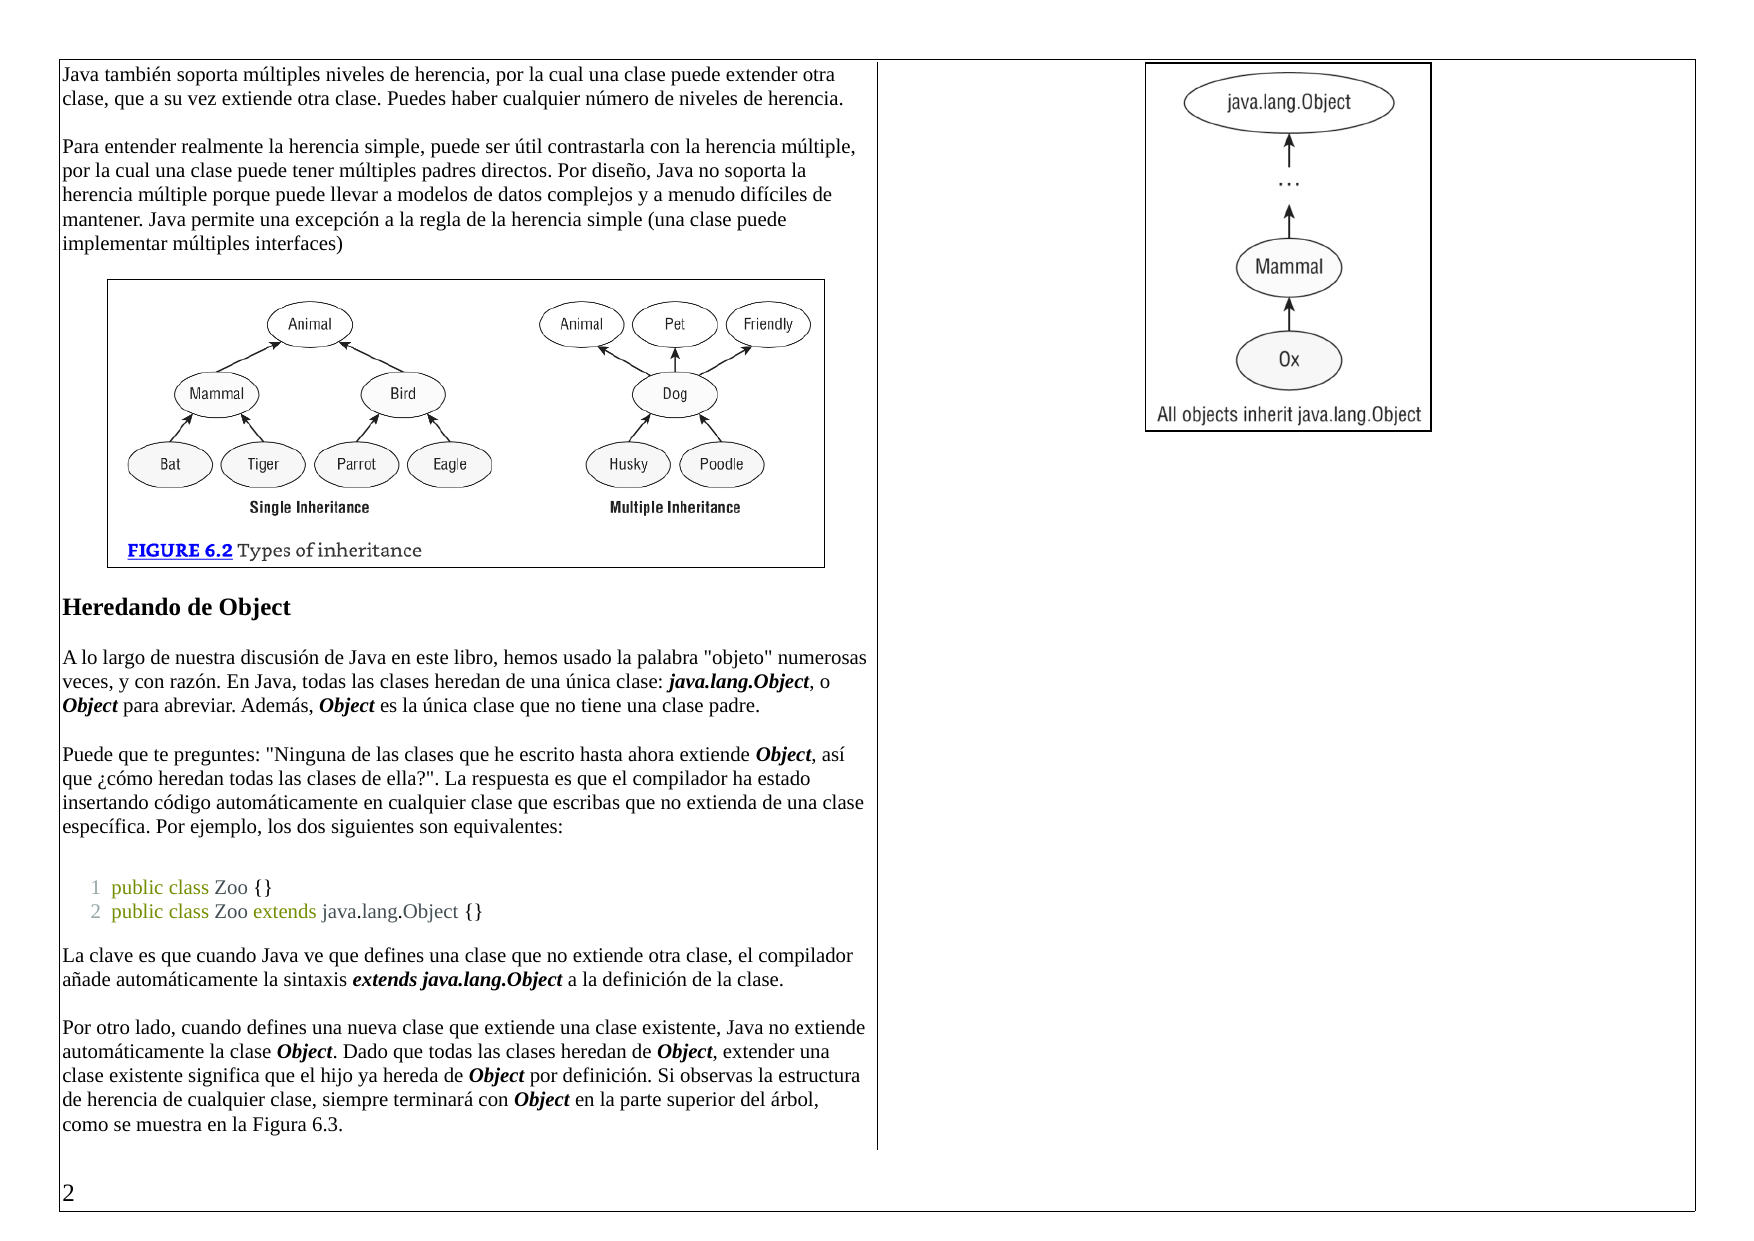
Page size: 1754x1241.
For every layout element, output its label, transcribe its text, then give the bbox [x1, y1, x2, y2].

picture [111, 283, 821, 564]
picture [1149, 66, 1428, 428]
text Puede que te preguntes: "Ninguna de las clases que he escrito hasta ahora extiende Object, así que ¿cómo heredan todas las clases de ella?". La respuesta es que el compilador ha estado insertando código automáticamente en cualquier clase que escribas que no extienda de una clase específica. Por ejemplo, los dos siguientes son equivalentes: [62, 742, 869, 838]
text Para entender realmente la herencia simple, puede ser útil contrastarla con la herencia múltiple, por la cual una clase puede tener múltiples padres directos. Por diseño, Java no soporta la herencia múltiple porque puede llevar a modelos de datos complejos y a menudo difíciles de mantener. Java permite una excepción a la regla de la herencia simple (una clase puede implementar múltiples interfaces) [62, 134, 869, 254]
text La clave es que cuando Java ve que defines una clase que no extiende otra clase, el compilador añade automáticamente la sintaxis extends java.lang.Object a la definición de la clase. [62, 862, 869, 991]
text Heredando de Object [62, 592, 869, 621]
text A lo largo de nuestra discusión de Java en este libro, hemos usado la palabra "objeto" numerosas veces, y con razón. En Java, todas las clases heredan de una única clase: java.lang.Object, o Object para abreviar. Además, Object es la única clase que no tiene una clase padre. [62, 645, 869, 717]
text Java también soporta múltiples niveles de herencia, por la cual una clase puede extender otra clase, que a su vez extiende otra clase. Puedes haber cualquier número de niveles de herencia. [62, 62, 869, 110]
text Por otro lado, cuando defines una nueva clase que extiende una clase existente, Java no extiende automáticamente la clase Object. Dado que todas las clases heredan de Object, extender una clase existente significa que el hijo ya hereda de Object por definición. Si observas la estructura de herencia de cualquier clase, siempre terminará con Object en la parte superior del árbol, como se muestra en la Figura 6.3. [62, 1015, 869, 1136]
